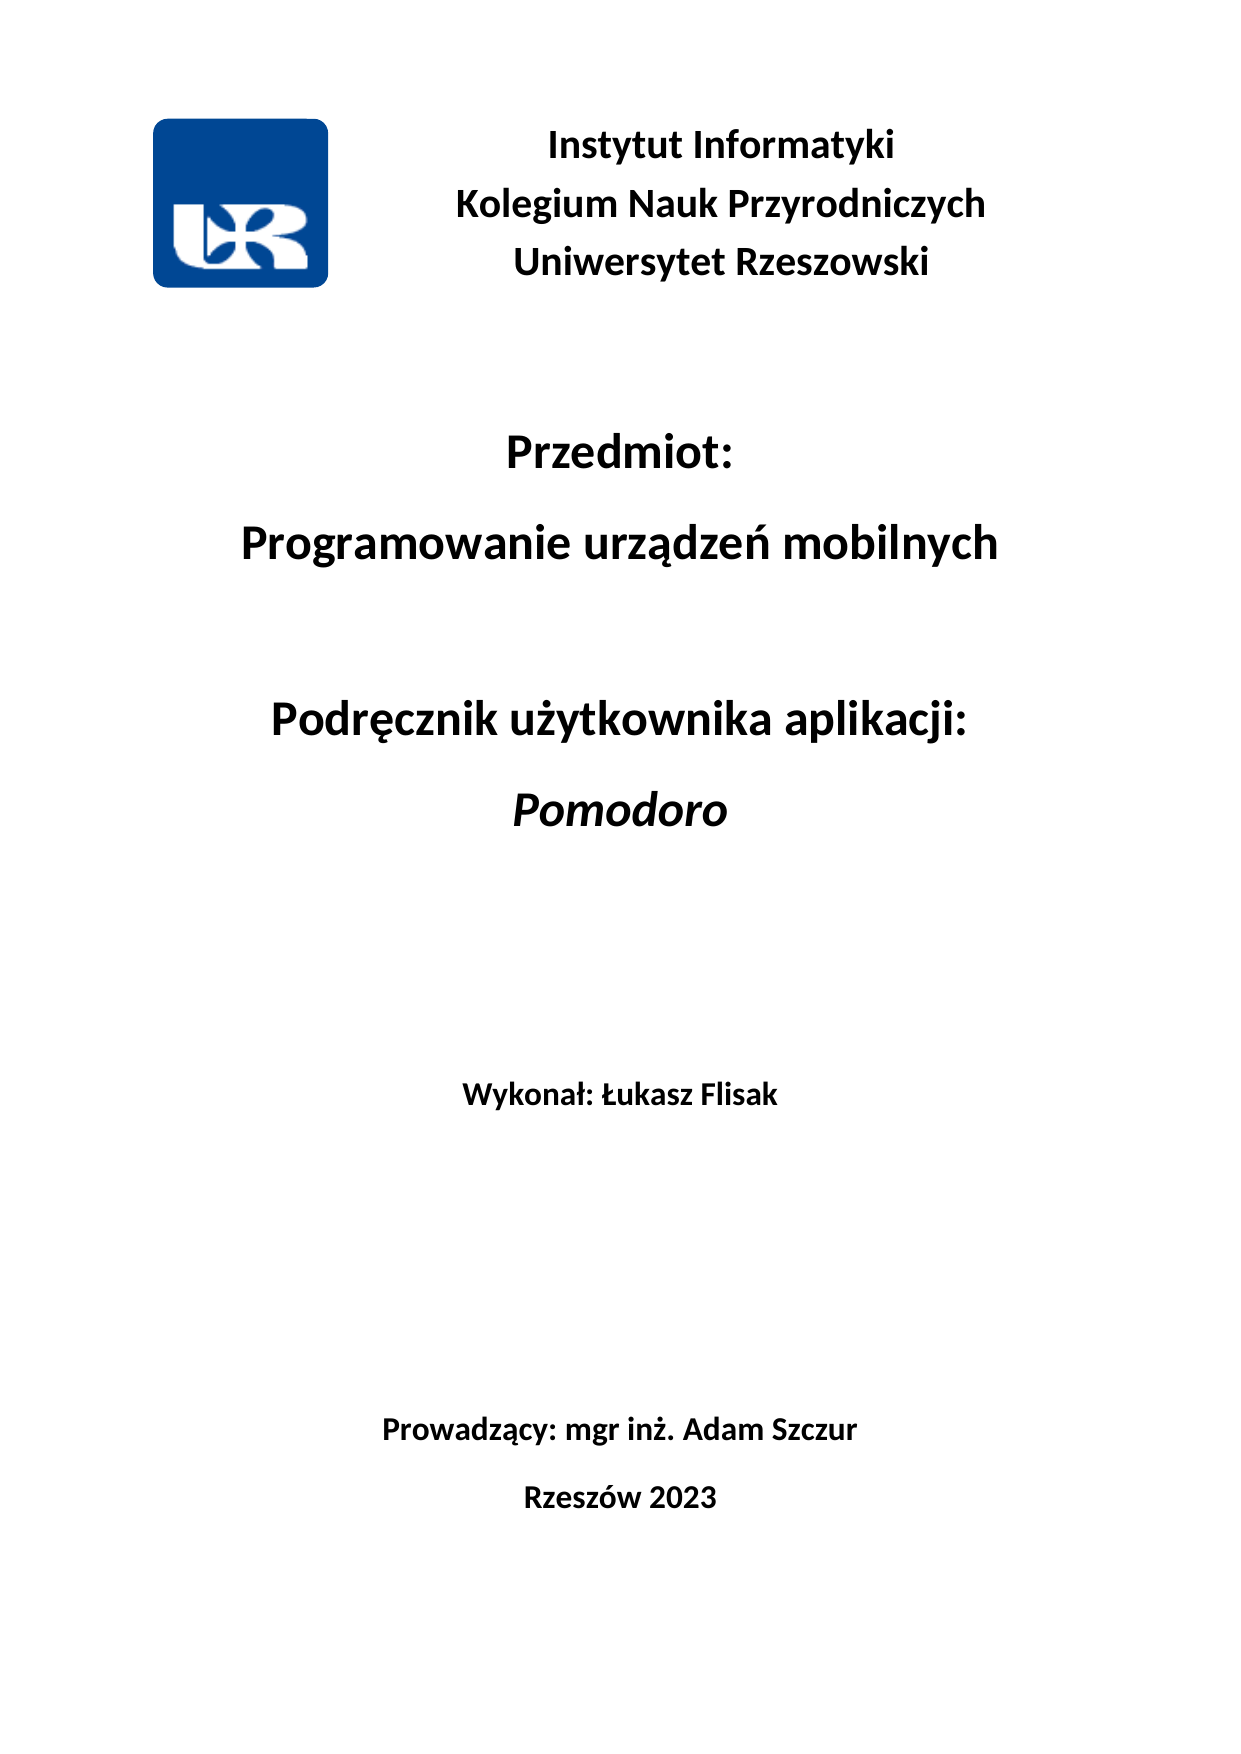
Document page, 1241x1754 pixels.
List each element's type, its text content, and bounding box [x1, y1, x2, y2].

text Rzeszów 2023 [148, 1476, 1093, 1517]
text Wykonał: Łukasz Flisak [148, 1073, 1093, 1114]
text Programowanie urządzeń mobilnych [148, 511, 1093, 572]
text Prowadzący: mgr inż. Adam Szczur [148, 1408, 1093, 1449]
text Instytut Informatyki Kolegium Nauk Przyrodniczych Uniwersytet Rzeszowski [316, 118, 1093, 286]
text Podręcznik użytkownika aplikacji: [148, 687, 1093, 748]
text Pomodoro [148, 778, 1093, 839]
text Przedmiot: [148, 420, 1093, 481]
picture [153, 118, 329, 288]
text [148, 118, 165, 286]
